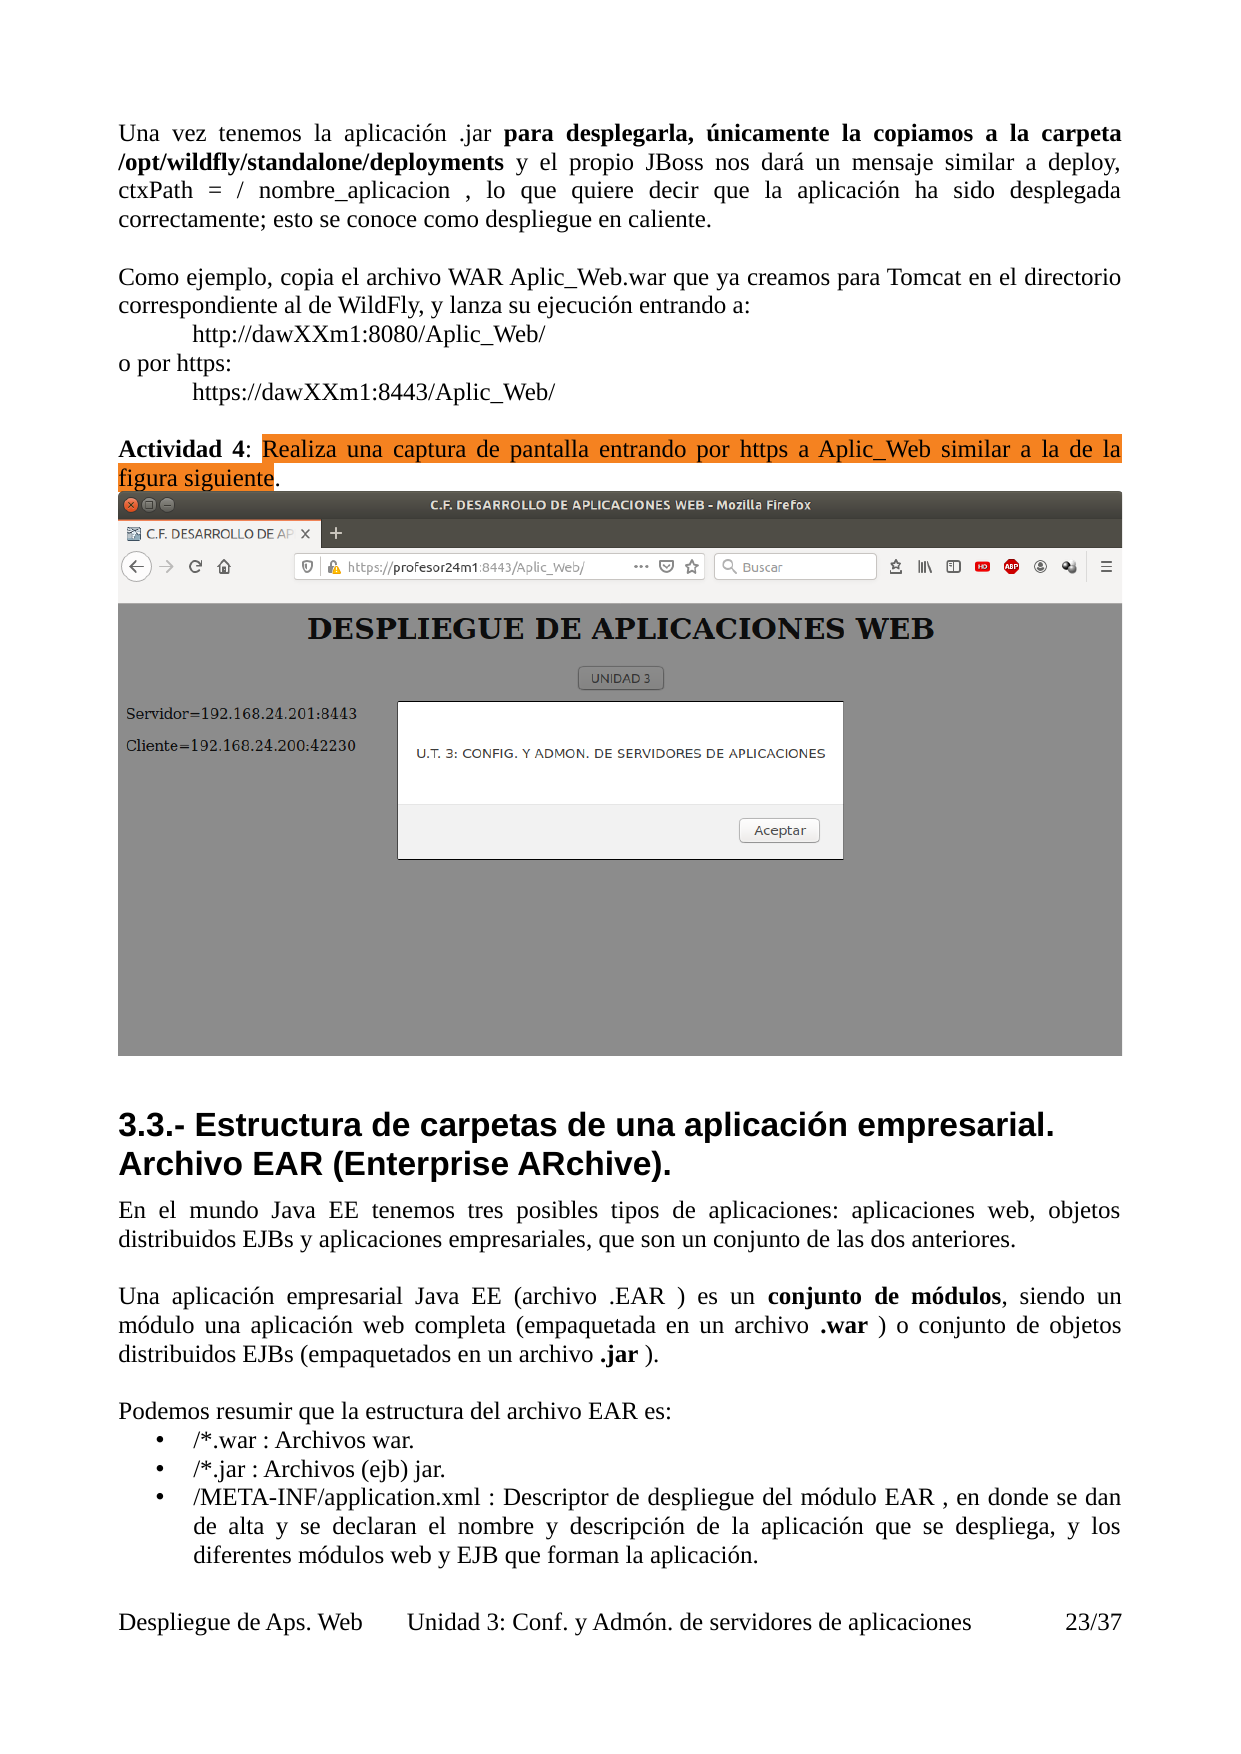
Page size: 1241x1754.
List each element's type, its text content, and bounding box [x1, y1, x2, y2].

text https://dawXXm1:8443/Aplic_Web/ [118, 377, 1122, 406]
list /META-INF/application.xml : Descriptor de despliegue del módulo EAR , en donde se dan de alta y se declaran el nombre y descripción de la aplicación que se despliega, y los diferentes módulos web y EJB que forman la aplicación. [156, 1482, 1122, 1569]
subtitle 3.3.- Estructura de carpetas de una aplicación empresarial. Archivo EAR (Enterprise ARchive). [118, 1105, 1122, 1182]
text Como ejemplo, copia el archivo WAR Aplic_Web.war que ya creamos para Tomcat en el directorio correspondiente al de WildFly, y lanza su ejecución entrando a: [118, 262, 1122, 319]
list /*.jar : Archivos (ejb) jar. [156, 1454, 1122, 1482]
text http://dawXXm1:8080/Aplic_Web/ [118, 319, 1122, 348]
text Actividad 4: Realiza una captura de pantalla entrando por https a Aplic_Web similar a la de la figura siguiente. [118, 434, 1122, 491]
text Podemos resumir que la estructura del archivo EAR es: [118, 1396, 1122, 1425]
text Una vez tenemos la aplicación .jar para desplegarla, únicamente la copiamos a la carpeta /opt/wildfly/standalone/deployments y el propio JBoss nos dará un mensaje similar a deploy, ctxPath = / nombre_aplicacion , lo que quiere decir que la aplicación ha sido desplegada correctamente; esto se conoce como despliegue en caliente. [118, 118, 1122, 233]
text En el mundo Java EE tenemos tres posibles tipos de aplicaciones: aplicaciones web, objetos distribuidos EJBs y aplicaciones empresariales, que son un conjunto de las dos anteriores. [118, 1195, 1122, 1252]
text o por https: [118, 348, 1122, 377]
text Una aplicación empresarial Java EE (archivo .EAR ) es un conjunto de módulos, siendo un módulo una aplicación web completa (empaquetada en un archivo .war ) o conjunto de objetos distribuidos EJBs (empaquetados en un archivo .jar ). [118, 1281, 1122, 1367]
picture [118, 491, 1123, 1056]
list /*.war : Archivos war. [156, 1425, 1122, 1454]
